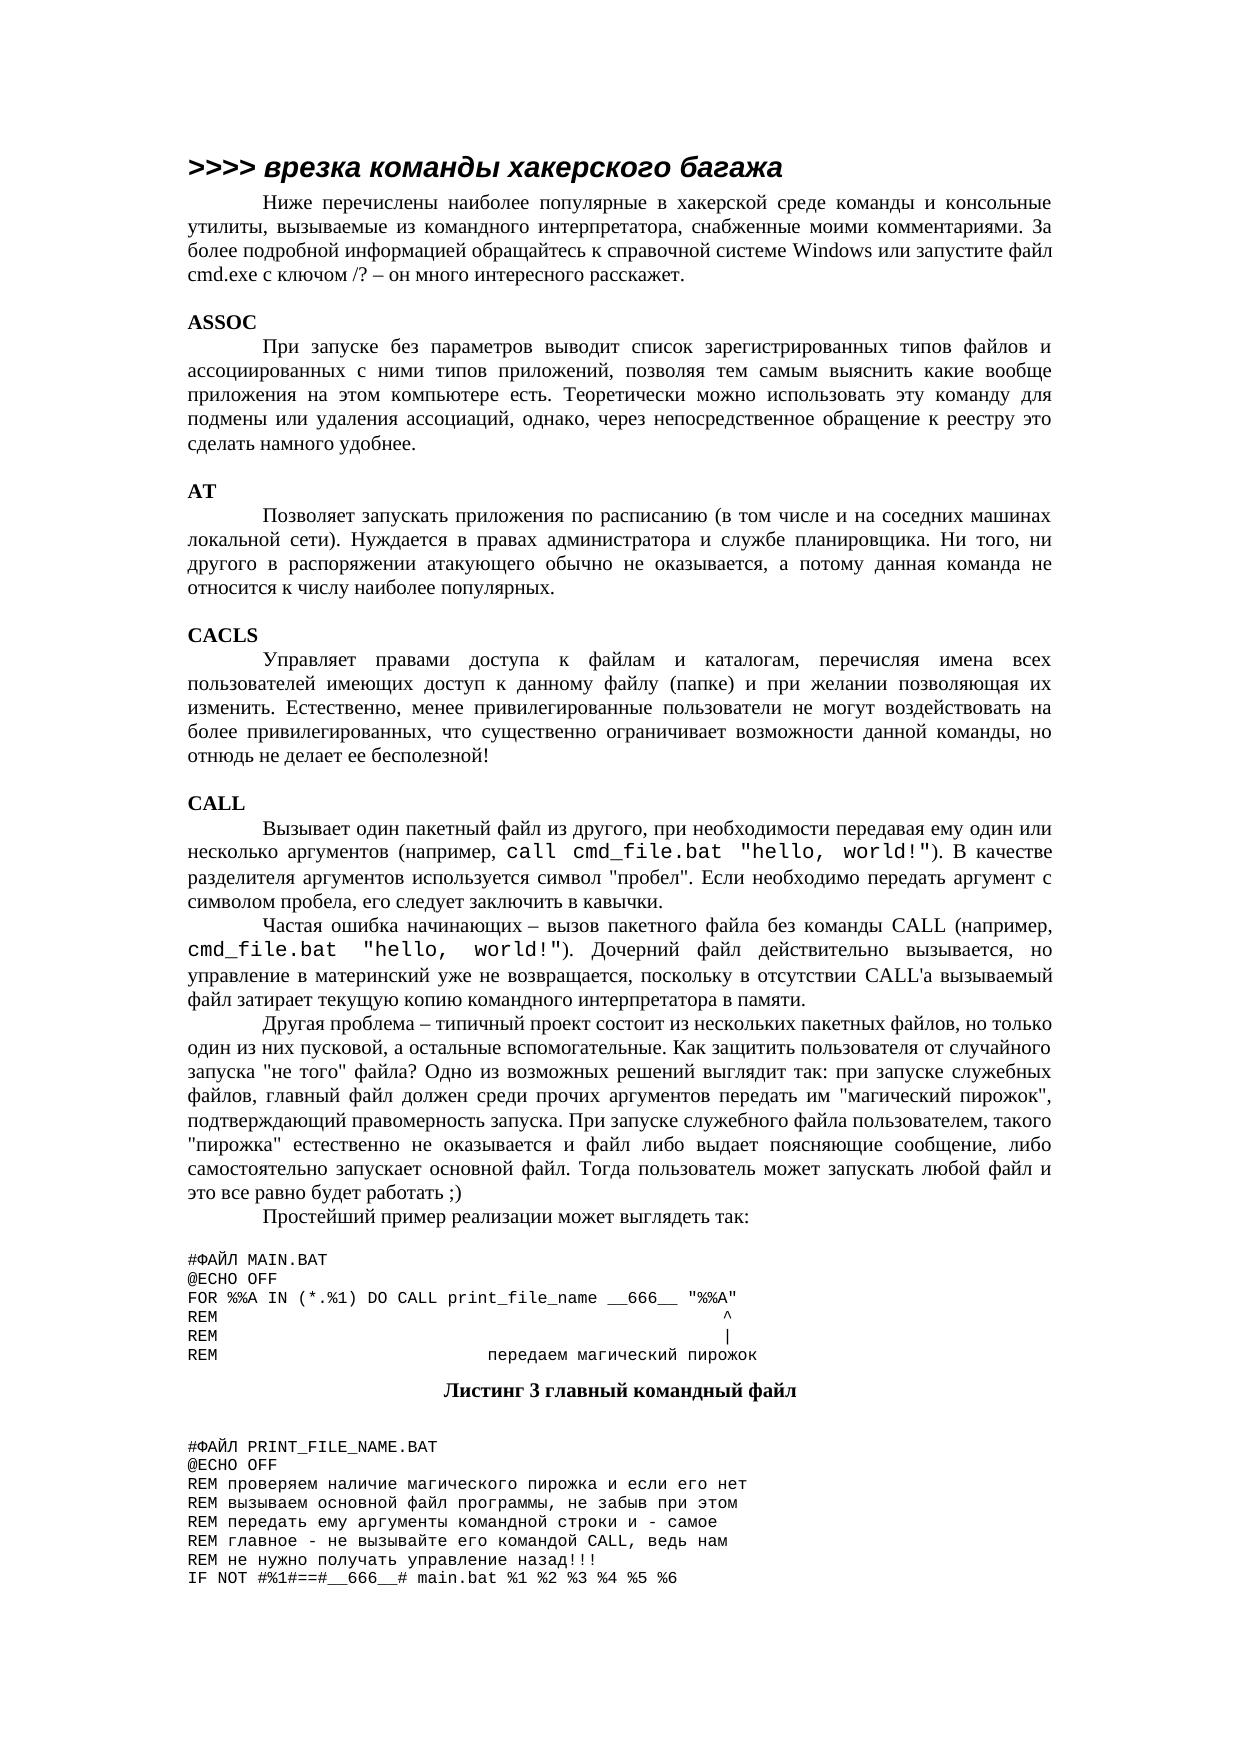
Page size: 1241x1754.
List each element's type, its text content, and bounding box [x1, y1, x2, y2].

text При запуске без параметров выводит список зарегистрированных типов файлов и ассоциированных с ними типов приложений, позволяя тем самым выяснить какие вообще приложения на этом компьютере есть. Теоретически можно использовать эту команду для подмены или удаления ассоциаций, однако, через непосредственное обращение к реестру это сделать намного удобнее. [187, 334, 1053, 454]
text #ФАЙЛ PRINT_FILE_NAME.BAT [187, 1438, 1053, 1457]
text REM вызываем основной файл программы, не забыв при этом [187, 1495, 1053, 1513]
text Другая проблема – типичный проект состоит из нескольких пакетных файлов, но только один из них пусковой, а остальные вспомогательные. Как защитить пользователя от случайного запуска "не того" файла? Одно из возможных решений выглядит так: при запуске служебных файлов, главный файл должен среди прочих аргументов передать им "магический пирожок", подтверждающий правомерность запуска. При запуске служебного файла пользователем, такого "пирожка" естественно не оказывается и файл либо выдает поясняющие сообщение, либо самостоятельно запускает основной файл. Тогда пользователь может запускать любой файл и это все равно будет работать ;) [187, 1011, 1053, 1204]
text #ФАЙЛ MAIN.BAT [187, 1252, 1053, 1271]
text FOR %%A IN (*.%1) DO CALL print_file_name __666__ "%%A" [187, 1289, 1053, 1308]
text Простейший пример реализации может выглядеть так: [187, 1204, 1053, 1228]
text REM главное - не вызывайте его командой CALL, ведь нам [187, 1532, 1053, 1551]
text @ECHO OFF [187, 1271, 1053, 1289]
text REM передаем магический пирожок [187, 1346, 1053, 1365]
text REM не нужно получать управление назад!!! [187, 1551, 1053, 1570]
text Управляет правами доступа к файлам и каталогам, перечисляя имена всех пользователей имеющих доступ к данному файлу (папке) и при желании позволяющая их изменить. Естественно, менее привилегированные пользователи не могут воздействовать на более привилегированных, что существенно ограничивает возможности данной команды, но отнюдь не делает ее бесполезной! [187, 647, 1053, 767]
text IF NOT #%1#==#__666__# main.bat %1 %2 %3 %4 %5 %6 [187, 1570, 1053, 1589]
text Вызывает один пакетный файл из другого, при необходимости передавая ему один или несколько аргументов (например, call cmd_file.bat "hello, world!"). В качестве разделителя аргументов используется символ "пробел". Если необходимо передать аргумент с символом пробела, его следует заключить в кавычки. [187, 815, 1053, 913]
text REM | [187, 1327, 1053, 1346]
text Листинг 3 главный командный файл [187, 1377, 1053, 1402]
subtitle >>>> врезка команды хакерского багажа [187, 150, 1053, 183]
text Частая ошибка начинающих – вызов пакетного файла без команды CALL (например, cmd_file.bat "hello, world!"). Дочерний файл действительно вызывается, но управление в материнский уже не возвращается, поскольку в отсутствии CALL'а вызываемый файл затирает текущую копию командного интерпретатора в памяти. [187, 913, 1053, 1011]
text CALL [187, 791, 1053, 815]
text @ECHO OFF [187, 1457, 1053, 1476]
text Позволяет запускать приложения по расписанию (в том числе и на соседних машинах локальной сети). Нуждается в правах администратора и службе планировщика. Ни того, ни другого в распоряжении атакующего обычно не оказывается, а потому данная команда не относится к числу наиболее популярных. [187, 503, 1053, 599]
text Ниже перечислены наиболее популярные в хакерской среде команды и консольные утилиты, вызываемые из командного интерпретатора, снабженные моими комментариями. За более подробной информацией обращайтесь к справочной системе Windows или запустите файл cmd.exe с ключом /? – он много интересного расскажет. [187, 190, 1053, 286]
text REM ^ [187, 1308, 1053, 1327]
text CACLS [187, 623, 1053, 647]
text REM передать ему аргументы командной строки и - самое [187, 1513, 1053, 1532]
text ASSOC [187, 310, 1053, 334]
text REM проверяем наличие магического пирожка и если его нет [187, 1476, 1053, 1495]
text AT [187, 478, 1053, 503]
